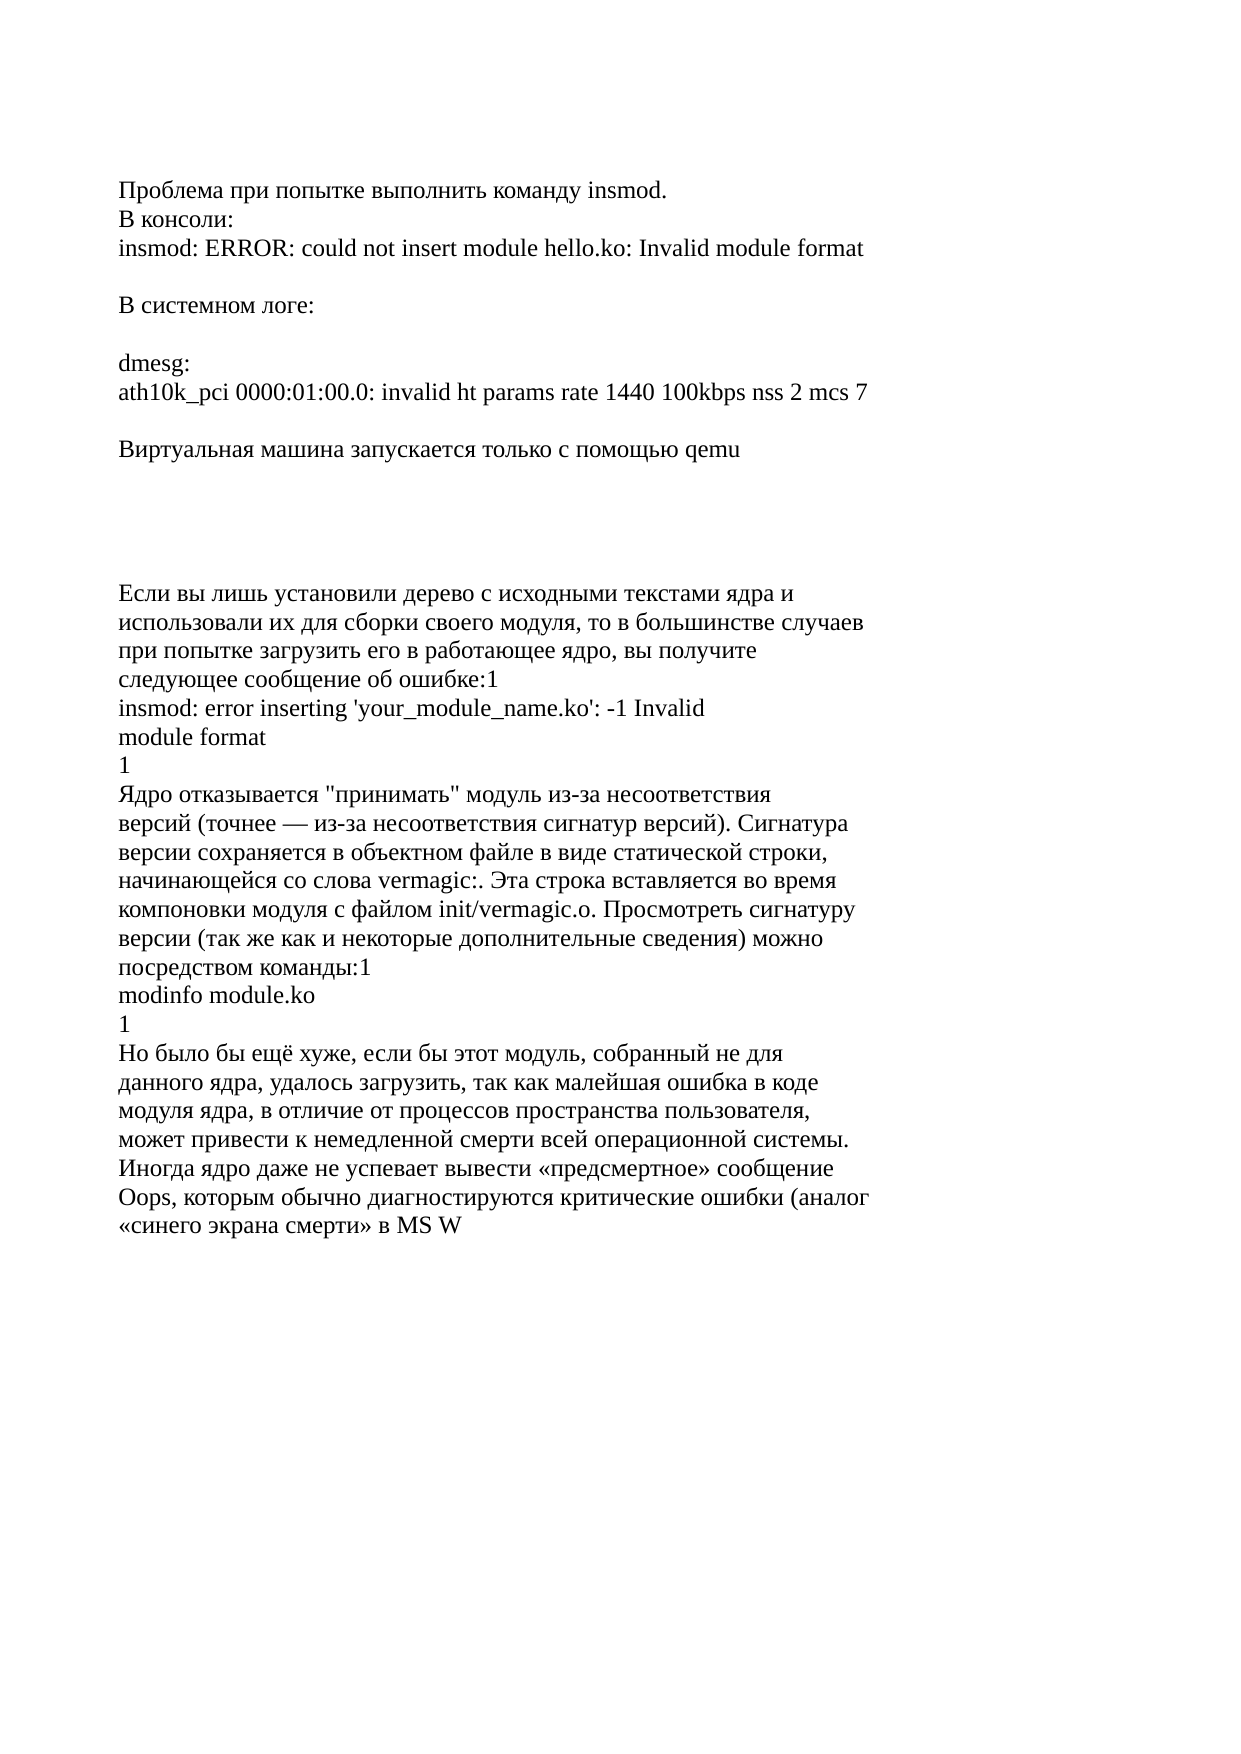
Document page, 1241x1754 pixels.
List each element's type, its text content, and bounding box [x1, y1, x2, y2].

text при попытке загрузить его в работающее ядро, вы получите [118, 636, 1122, 664]
text использовали их для сборки своего модуля, то в большинстве случаев [118, 607, 1122, 636]
text версий (точнее — из-за несоответствия сигнатур версий). Сигнатура [118, 808, 1122, 837]
text В консоли: [118, 204, 1122, 233]
text insmod: ERROR: could not insert module hello.ko: Invalid module format [118, 233, 1122, 262]
text Если вы лишь установили дерево с исходными текстами ядра и [118, 578, 1122, 607]
text 1 [118, 751, 1122, 779]
text компоновки модуля с файлом init/vermagic.o. Просмотреть сигнатуру [118, 894, 1122, 923]
text «синего экрана смерти» в MS W [118, 1211, 1122, 1239]
text Иногда ядро даже не успевает вывести «предсмертное» сообщение [118, 1153, 1122, 1182]
text следующее сообщение об ошибке:1 [118, 664, 1122, 693]
text 1 [118, 1009, 1122, 1038]
text Ядро отказывается "принимать" модуль из-за несоответствия [118, 779, 1122, 808]
text Но было бы ещё хуже, если бы этот модуль, собранный не для [118, 1038, 1122, 1067]
text может привести к немедленной смерти всей операционной системы. [118, 1124, 1122, 1153]
text версии сохраняется в объектном файле в виде статической строки, [118, 837, 1122, 866]
text module format [118, 722, 1122, 751]
text dmesg: [118, 348, 1122, 377]
text модуля ядра, в отличие от процессов пространства пользователя, [118, 1096, 1122, 1124]
text версии (так же как и некоторые дополнительные сведения) можно [118, 923, 1122, 952]
text ath10k_pci 0000:01:00.0: invalid ht params rate 1440 100kbps nss 2 mcs 7 [118, 377, 1122, 406]
text посредством команды:1 [118, 952, 1122, 981]
text данного ядра, удалось загрузить, так как малейшая ошибка в коде [118, 1067, 1122, 1096]
text Проблема при попытке выполнить команду insmod. [118, 176, 1122, 204]
text В системном логе: [118, 291, 1122, 319]
text insmod: error inserting 'your_module_name.ko': -1 Invalid [118, 693, 1122, 722]
text modinfo module.ko [118, 981, 1122, 1009]
text Oops, которым обычно диагностируются критические ошибки (аналог [118, 1182, 1122, 1211]
text начинающейся со слова vermagic:. Эта строка вставляется во время [118, 866, 1122, 894]
text Виртуальная машина запускается только с помощью qemu [118, 434, 1122, 463]
